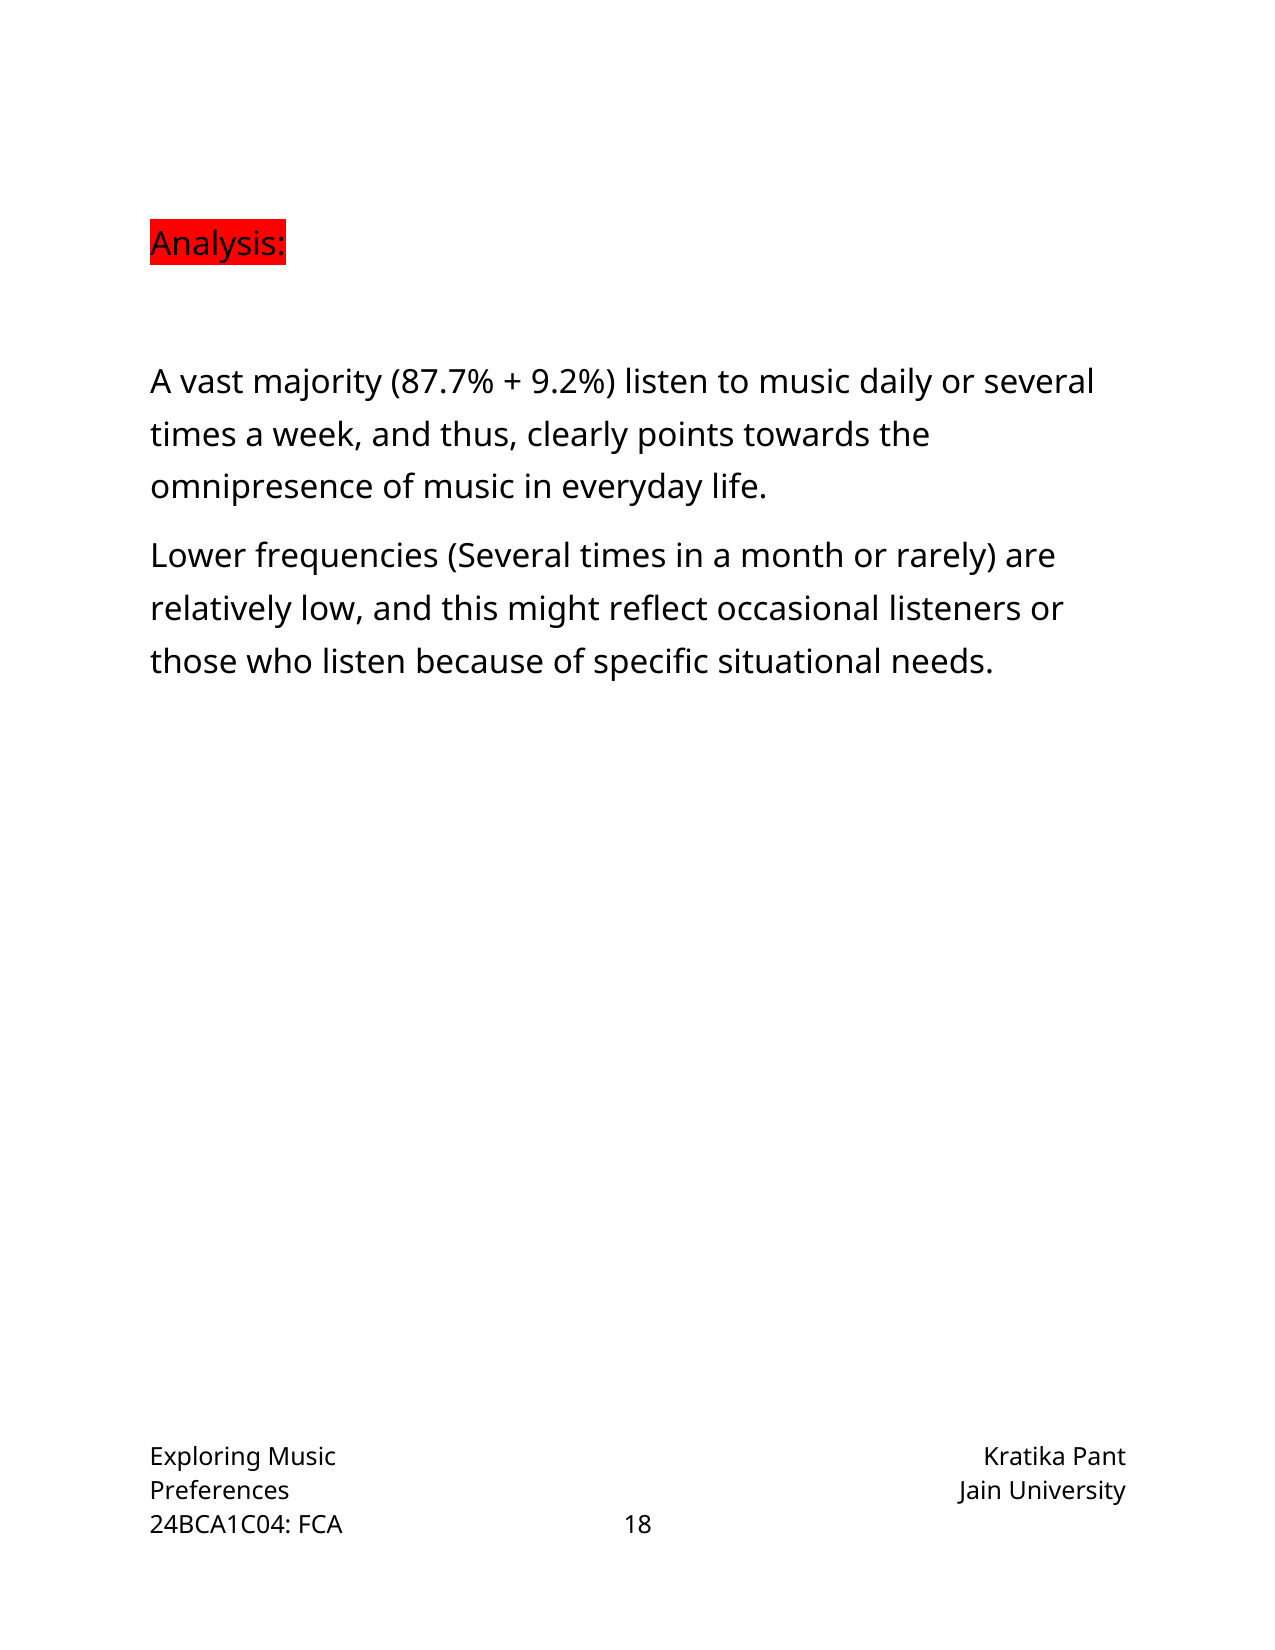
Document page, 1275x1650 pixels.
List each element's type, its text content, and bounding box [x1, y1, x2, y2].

text A vast majority (87.7% + 9.2%) listen to music daily or several times a week, and thus, clearly points towards the omnipresence of music in everyday life. [150, 358, 1125, 508]
text Lower frequencies (Several times in a month or rarely) are relatively low, and this might reflect occasional listeners or those who listen because of specific situational needs. [150, 532, 1125, 683]
text Analysis: [150, 219, 1125, 265]
